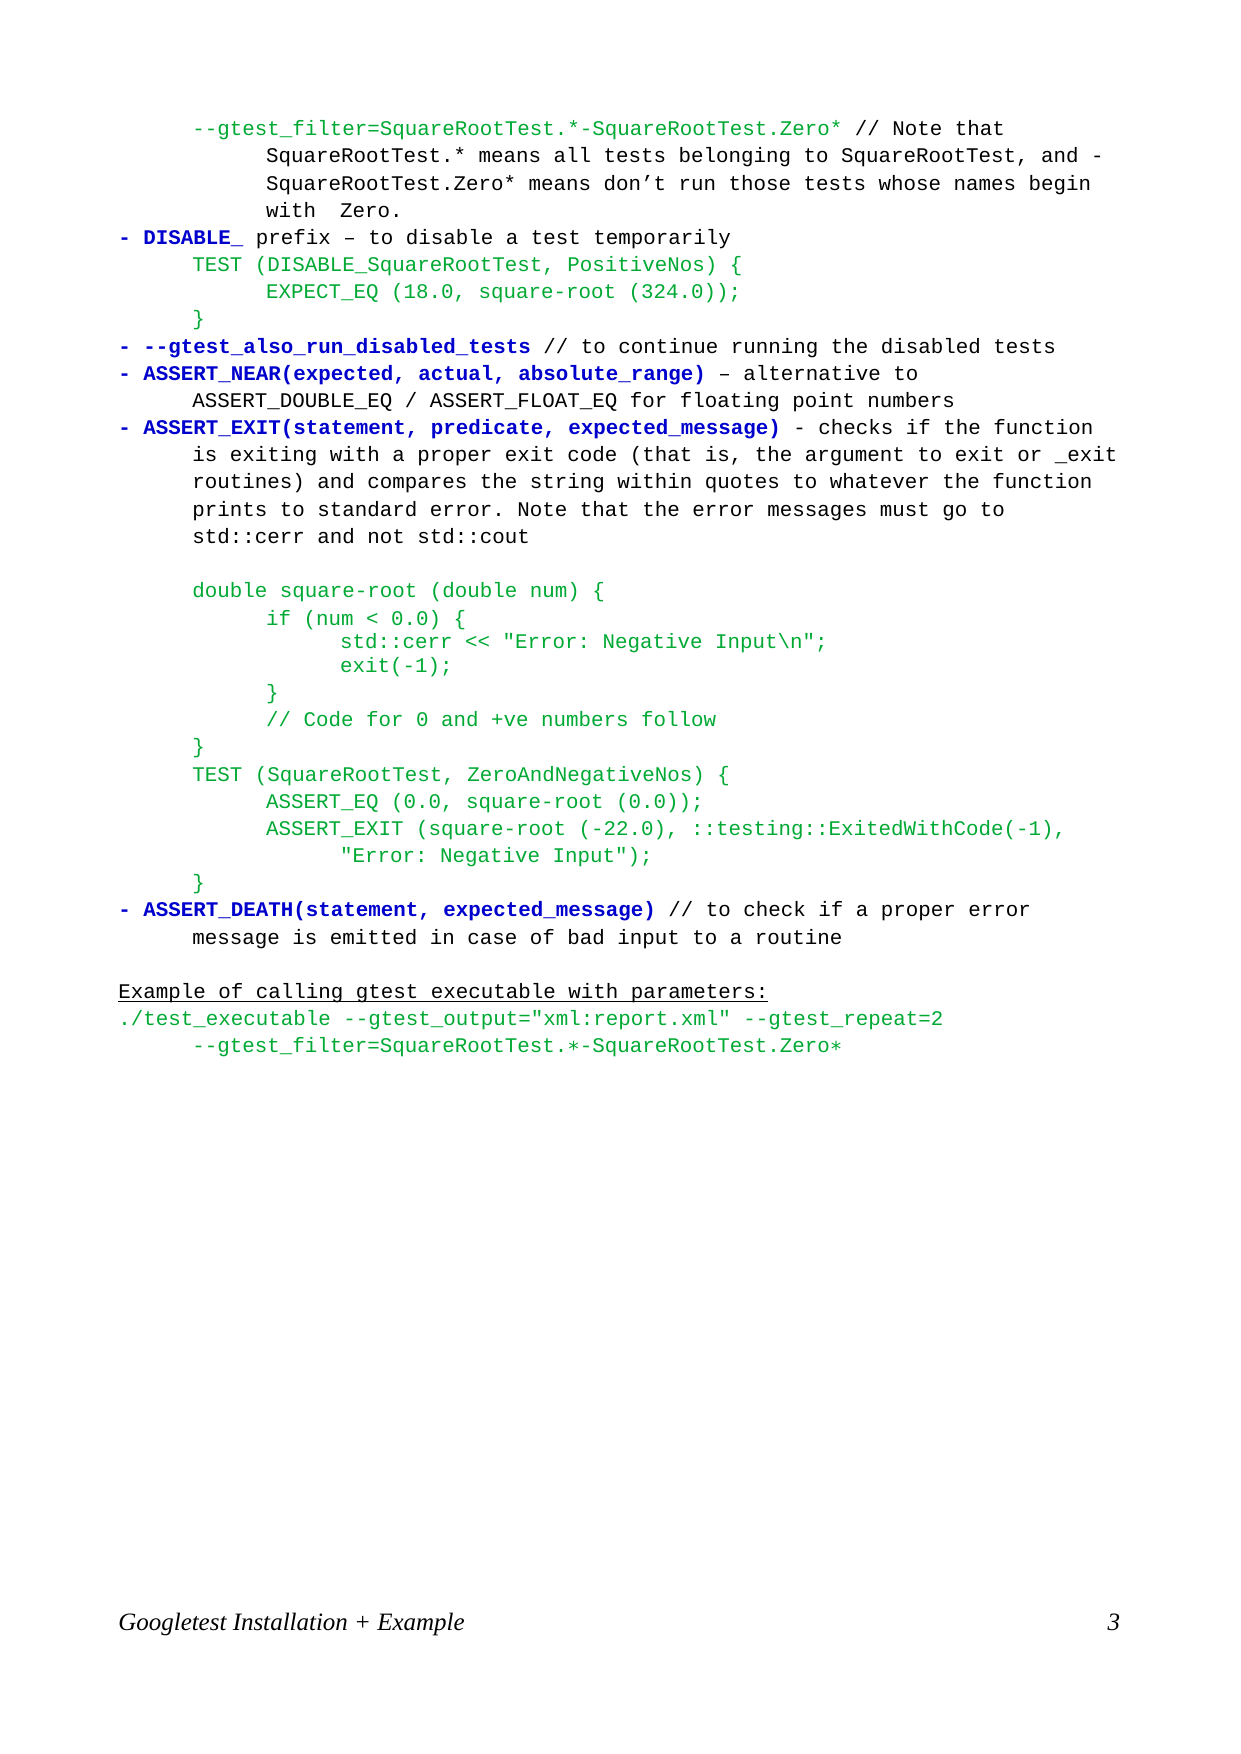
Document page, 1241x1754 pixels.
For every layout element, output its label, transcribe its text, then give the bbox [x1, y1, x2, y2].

text std::cerr << "Error: Negative Input\n"; [118, 631, 1122, 655]
text - --gtest_also_run_disabled_tests // to continue running the disabled tests [118, 336, 1122, 359]
text - ASSERT_EXIT(statement, predicate, expected_message) - checks if the function is exiting with a proper exit code (that is, the argument to exit or _exit routines) and compares the string within quotes to whatever the function prints to standard error. Note that the error messages must go to std::cerr and not std::cout [118, 417, 1122, 549]
text --gtest_filter=SquareRootTest.∗-SquareRootTest.Zero∗ [118, 1035, 1122, 1059]
text double square-root (double num) { [118, 580, 1122, 604]
text // Code for 0 and +ve numbers follow [118, 709, 1122, 733]
text exit(-1); [118, 655, 1122, 678]
text TEST (SquareRootTest, ZeroAndNegativeNos) { [118, 763, 1122, 787]
text } [118, 872, 1122, 896]
text --gtest_filter=SquareRootTest.*-SquareRootTest.Zero* // Note that SquareRootTest.* means all tests belonging to SquareRootTest, and - SquareRootTest.Zero* means don’t run those tests whose names begin with Zero. [118, 118, 1122, 223]
text TEST (DISABLE_SquareRootTest, PositiveNos) { [118, 254, 1122, 278]
text } [118, 682, 1122, 706]
text } [118, 736, 1122, 760]
text ASSERT_EXIT (square-root (-22.0), ::testing::ExitedWithCode(-1), "Error: Negative Input"); [118, 818, 1122, 869]
text - ASSERT_DEATH(statement, expected_message) // to check if a proper error message is emitted in case of bad input to a routine [118, 899, 1122, 950]
text EXPECT_EQ (18.0, square-root (324.0)); [118, 281, 1122, 305]
text - DISABLE_ prefix – to disable a test temporarily [118, 227, 1122, 251]
text - ASSERT_NEAR(expected, actual, absolute_range) – alternative to ASSERT_DOUBLE_EQ / ASSERT_FLOAT_EQ for floating point numbers [118, 363, 1122, 414]
text ASSERT_EQ (0.0, square-root (0.0)); [118, 791, 1122, 814]
text } [118, 308, 1122, 332]
text Example of calling gtest executable with parameters: [118, 981, 1122, 1005]
text if (num < 0.0) { [118, 607, 1122, 631]
text ./test_executable --gtest_output="xml:report.xml" --gtest_repeat=2 [118, 1008, 1122, 1032]
